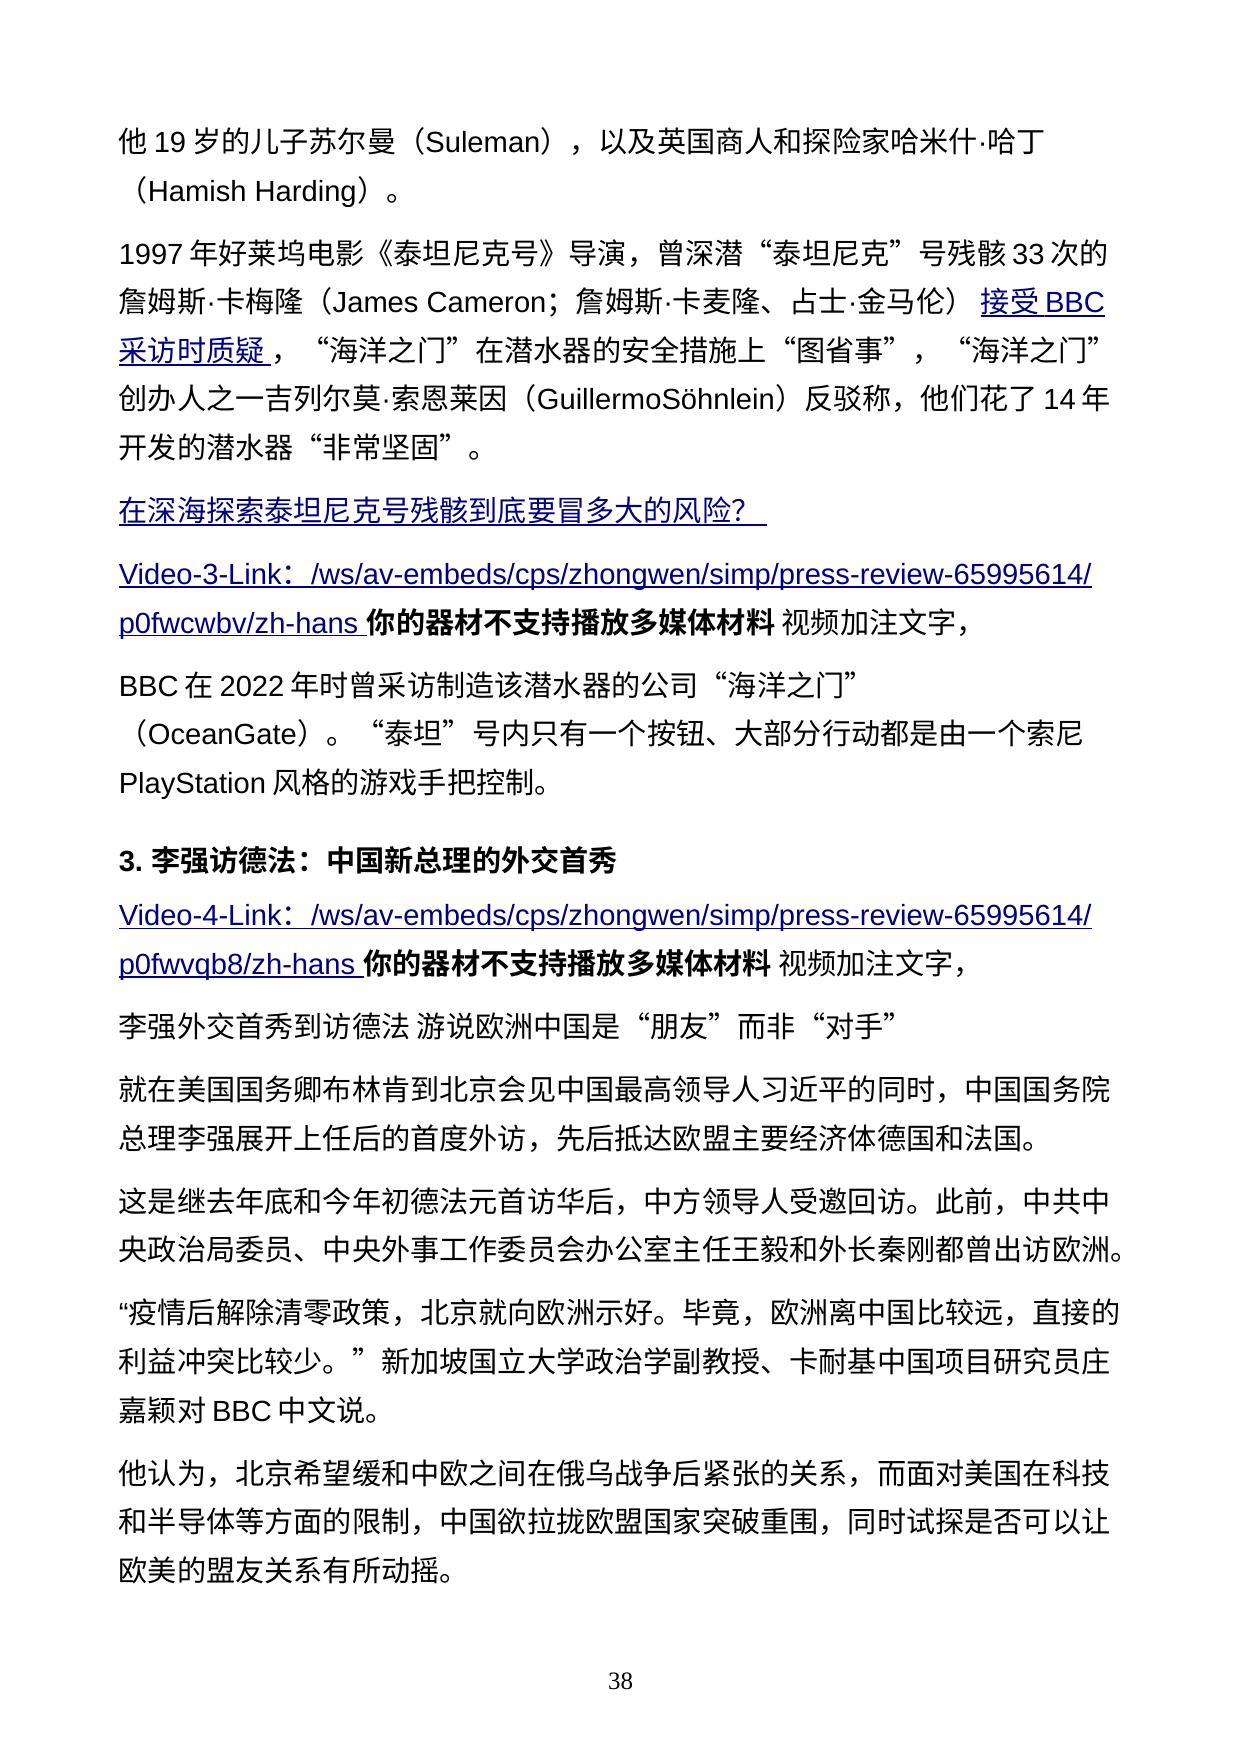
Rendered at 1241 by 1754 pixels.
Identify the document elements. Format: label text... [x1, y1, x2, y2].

text Video-3-Link：/ws/av-embeds/cps/zhongwen/simp/press-review-65995614/p0fwcwbv/zh-hans 你的器材不支持播放多媒体材料 视频加注文字， [118, 551, 1122, 641]
text 就在美国国务卿布林肯到北京会见中国最高领导人习近平的同时，中国国务院总理李强展开上任后的首度外访，先后抵达欧盟主要经济体德国和法国。 [118, 1067, 1122, 1157]
text 李强外交首秀到访德法 游说欧洲中国是“朋友”而非“对手” [118, 1003, 1122, 1046]
text 这是继去年底和今年初德法元首访华后，中方领导人受邀回访。此前，中共中央政治局委员、中央外事工作委员会办公室主任王毅和外长秦刚都曾出访欧洲。 [118, 1178, 1122, 1269]
text 在深海探索泰坦尼克号残骸到底要冒多大的风险？ [118, 487, 1122, 530]
text 他19岁的儿子苏尔曼（Suleman），以及英国商人和探险家哈米什·哈丁（Hamish Harding）。 [118, 118, 1122, 209]
text Video-4-Link：/ws/av-embeds/cps/zhongwen/simp/press-review-65995614/p0fwvqb8/zh-hans 你的器材不支持播放多媒体材料 视频加注文字， [118, 892, 1122, 983]
text BBC在2022年时曾采访制造该潜水器的公司“海洋之门”（OceanGate）。“泰坦”号内只有一个按钮、大部分行动都是由一个索尼PlayStation风格的游戏手把控制。 [118, 662, 1122, 802]
text “疫情后解除清零政策，北京就向欧洲示好。毕竟，欧洲离中国比较远，直接的利益冲突比较少。”新加坡国立大学政治学副教授、卡耐基中国项目研究员庄嘉颖对BBC中文说。 [118, 1290, 1122, 1429]
text 他认为，北京希望缓和中欧之间在俄乌战争后紧张的关系，而面对美国在科技和半导体等方面的限制，中国欲拉拢欧盟国家突破重围，同时试探是否可以让欧美的盟友关系有所动摇。 [118, 1450, 1122, 1589]
text 1997年好莱坞电影《泰坦尼克号》导演，曾深潜“泰坦尼克”号残骸33次的詹姆斯·卡梅隆（James Cameron；詹姆斯·卡麦隆、占士·金马伦） 接受BBC采访时质疑 ，“海洋之门”在潜水器的安全措施上“图省事”，“海洋之门”创办人之一吉列尔莫·索恩莱因（GuillermoSöhnlein）反驳称，他们花了14年开发的潜水器“非常坚固”。 [118, 230, 1122, 467]
subtitle 3. 李强访德法：中国新总理的外交首秀 [118, 837, 1122, 879]
